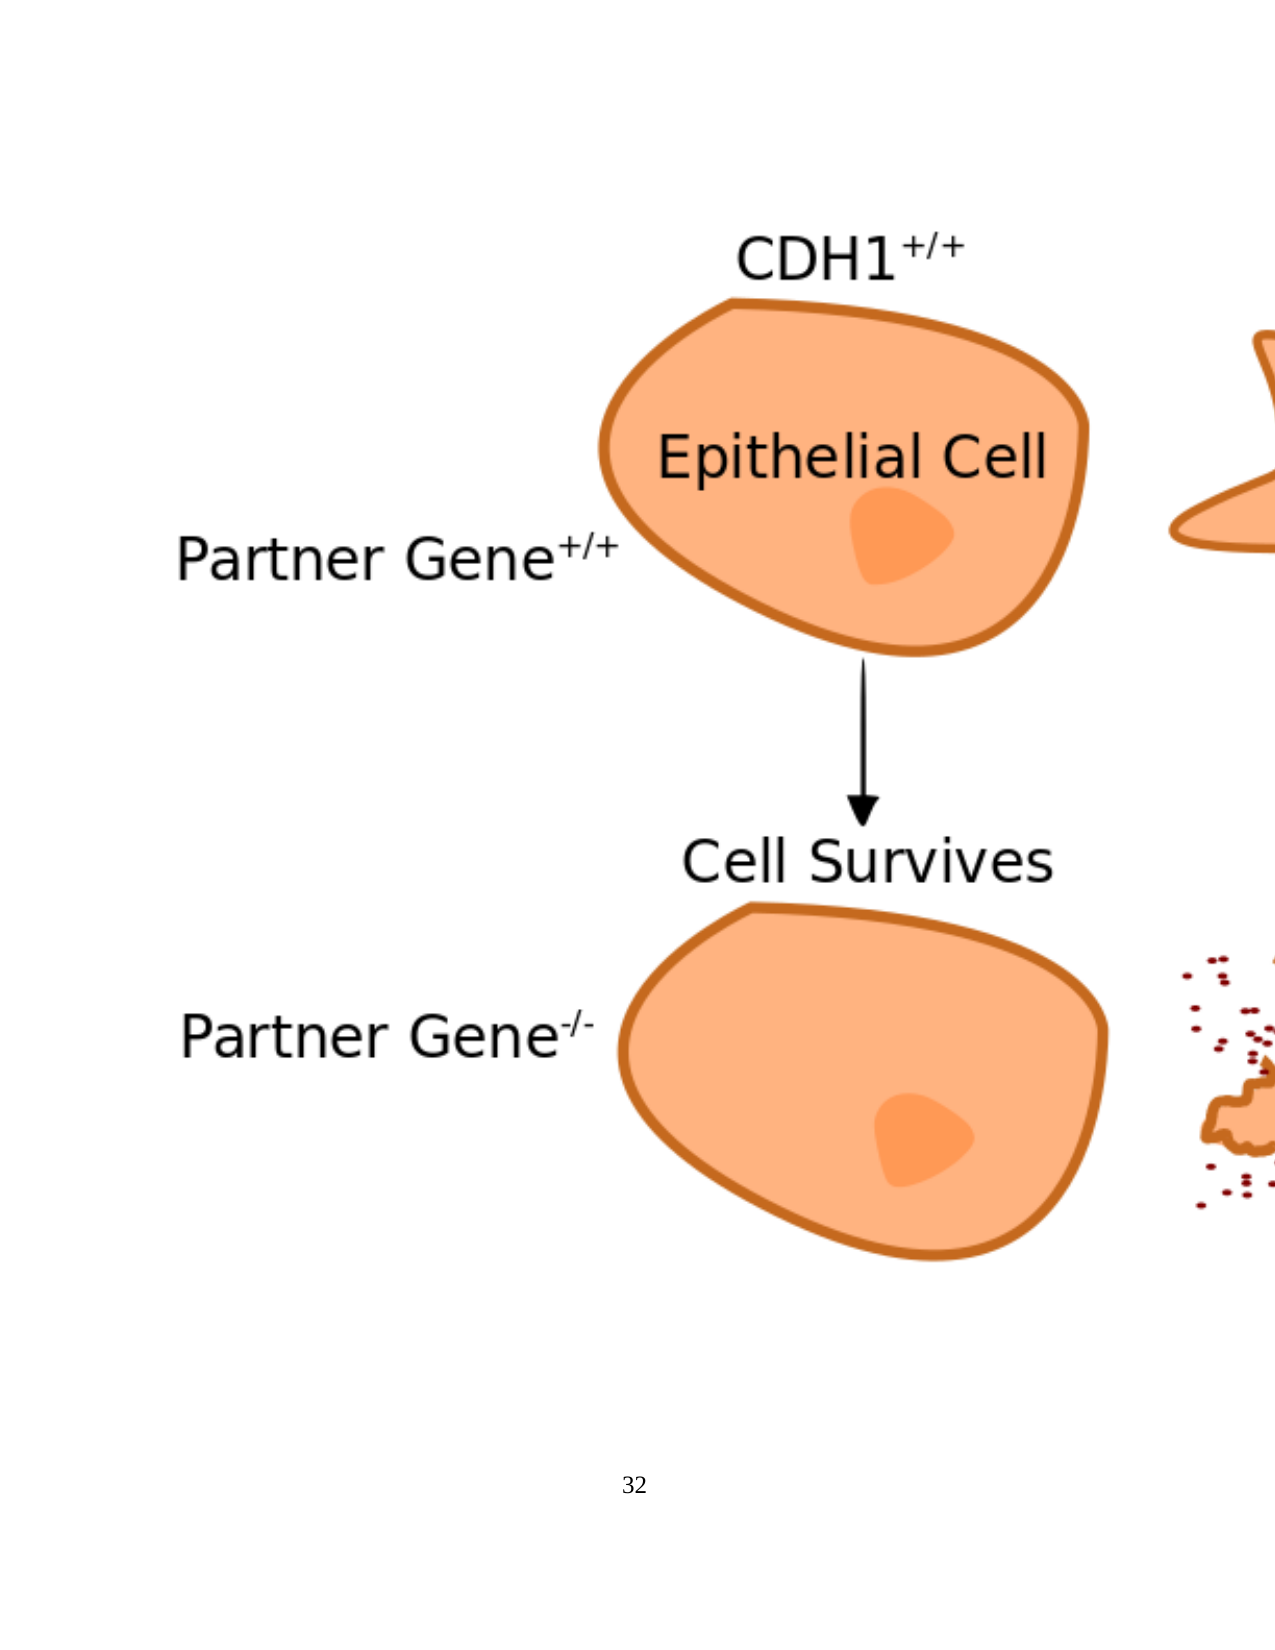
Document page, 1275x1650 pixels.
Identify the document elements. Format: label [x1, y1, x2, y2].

picture [150, 150, 1275, 1400]
